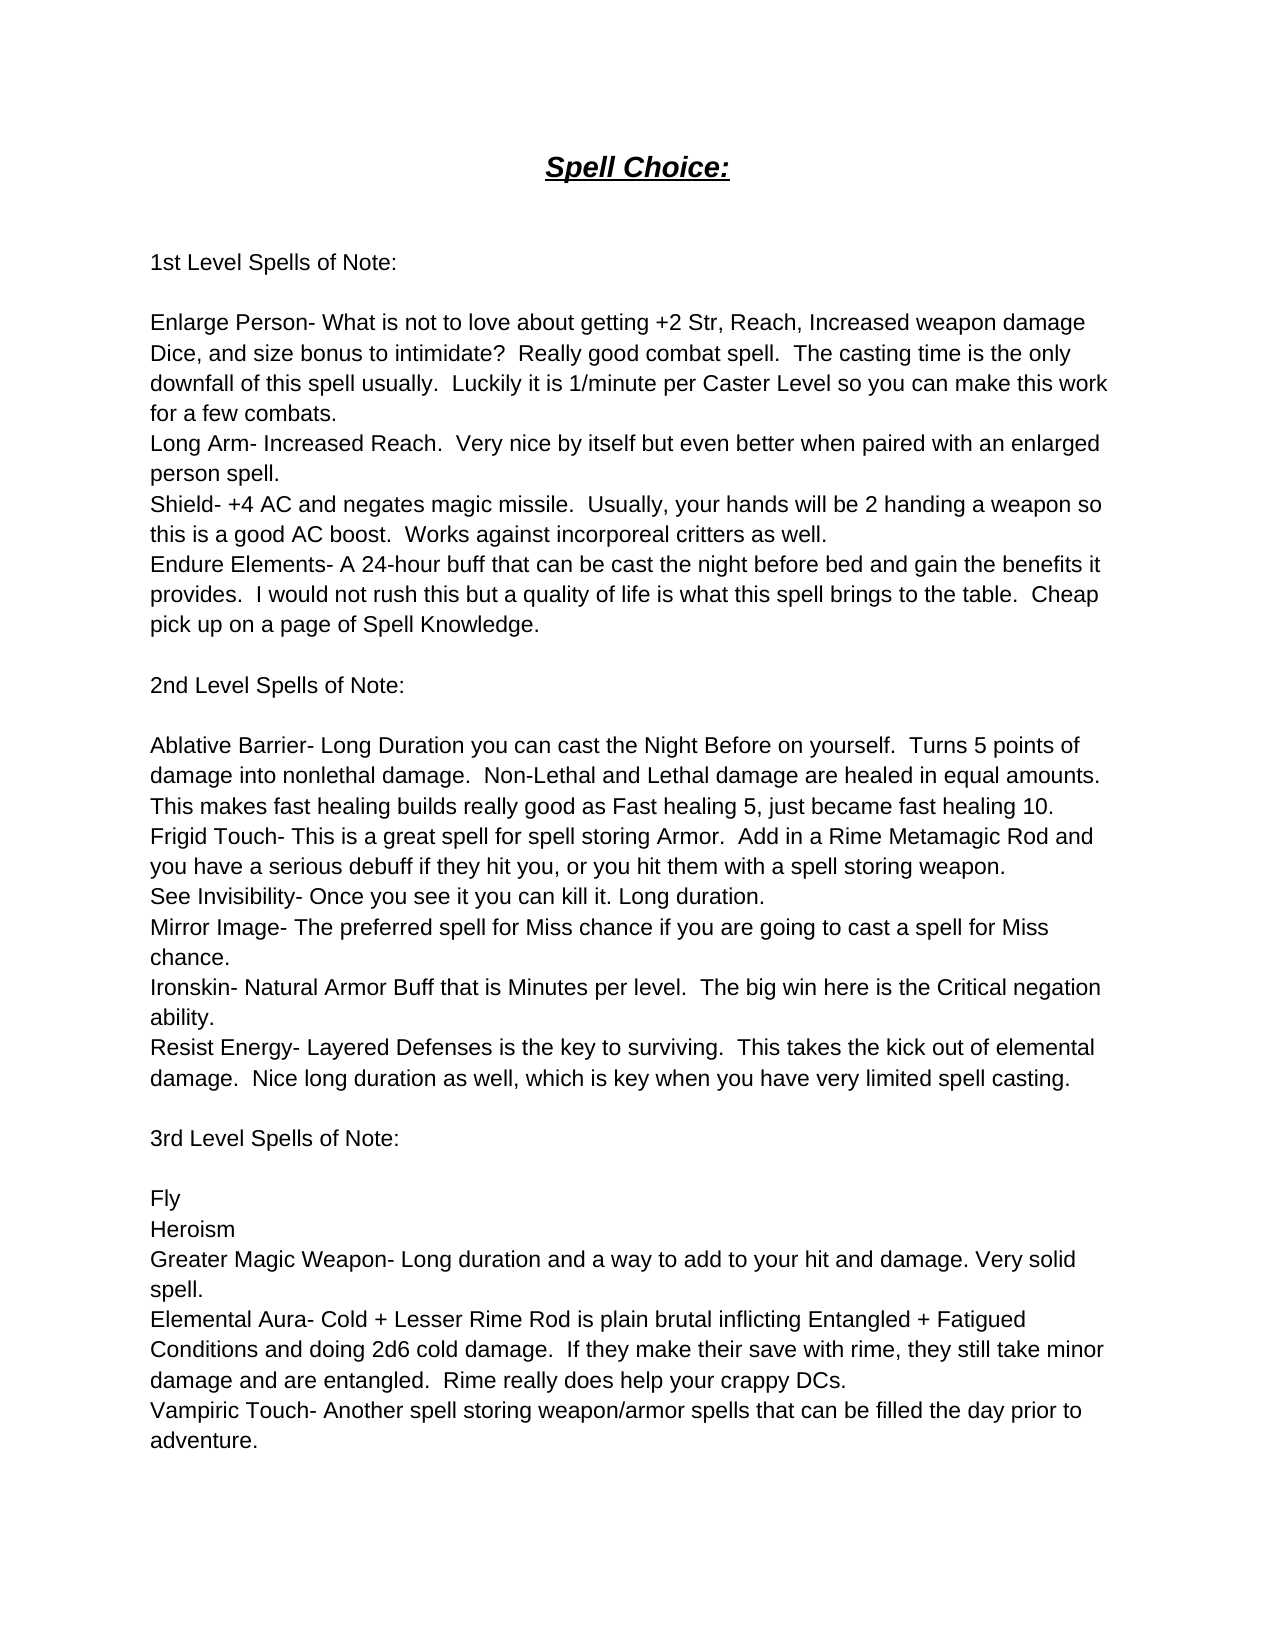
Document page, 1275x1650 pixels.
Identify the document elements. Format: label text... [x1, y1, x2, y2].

text Shield- +4 AC and negates magic missile. Usually, your hands will be 2 handing a weapon so this is a good AC boost. Works against incorporeal critters as well. [150, 491, 1125, 547]
text 2nd Level Spells of Note: [150, 672, 1125, 698]
text Long Arm- Increased Reach. Very nice by itself but even better when paired with an enlarged person spell. [150, 430, 1125, 487]
text See Invisibility- Once you see it you can kill it. Long duration. [150, 883, 1125, 910]
text Ablative Barrier- Long Duration you can cast the Night Before on yourself. Turns 5 points of damage into nonlethal damage. Non-Lethal and Lethal damage are healed in equal amounts. This makes fast healing builds really good as Fast healing 5, just became fast healing 10. [150, 732, 1125, 819]
text Frigid Touch- This is a great spell for spell storing Armor. Add in a Rime Metamagic Rod and you have a serious debuff if they hit you, or you hit them with a spell storing weapon. [150, 823, 1125, 879]
text Spell Choice: [150, 150, 1125, 183]
text Mirror Image- The preferred spell for Miss chance if you are going to cast a spell for Miss chance. [150, 913, 1125, 970]
text Endure Elements- A 24-hour buff that can be cast the night before bed and gain the benefits it provides. I would not rush this but a quality of life is what this spell brings to the table. Cheap pick up on a page of Spell Knowledge. [150, 551, 1125, 638]
text Resist Energy- Layered Defenses is the key to surviving. This takes the kick out of elemental damage. Nice long duration as well, which is key when you have very limited spell casting. [150, 1034, 1125, 1091]
text Heroism [150, 1216, 1125, 1242]
text Ironskin- Natural Armor Buff that is Minutes per level. The big win here is the Critical negation ability. [150, 974, 1125, 1031]
text Enlarge Person- What is not to love about getting +2 Str, Reach, Increased weapon damage Dice, and size bonus to intimidate? Really good combat spell. The casting time is the only downfall of this spell usually. Luckily it is 1/minute per Caster Level so you can make this work for a few combats. [150, 309, 1125, 426]
text Greater Magic Weapon- Long duration and a way to add to your hit and damage. Very solid spell. [150, 1246, 1125, 1302]
text Vampiric Touch- Another spell storing weapon/armor spells that can be filled the day prior to adventure. [150, 1397, 1125, 1453]
text Fly [150, 1185, 1125, 1212]
text Elemental Aura- Cold + Lesser Rime Rod is plain brutal inflicting Entangled + Fatigued Conditions and doing 2d6 cold damage. If they make their save with rime, they still take minor damage and are entangled. Rime really does help your crappy DCs. [150, 1306, 1125, 1393]
text 3rd Level Spells of Note: [150, 1125, 1125, 1151]
text 1st Level Spells of Note: [150, 249, 1125, 275]
